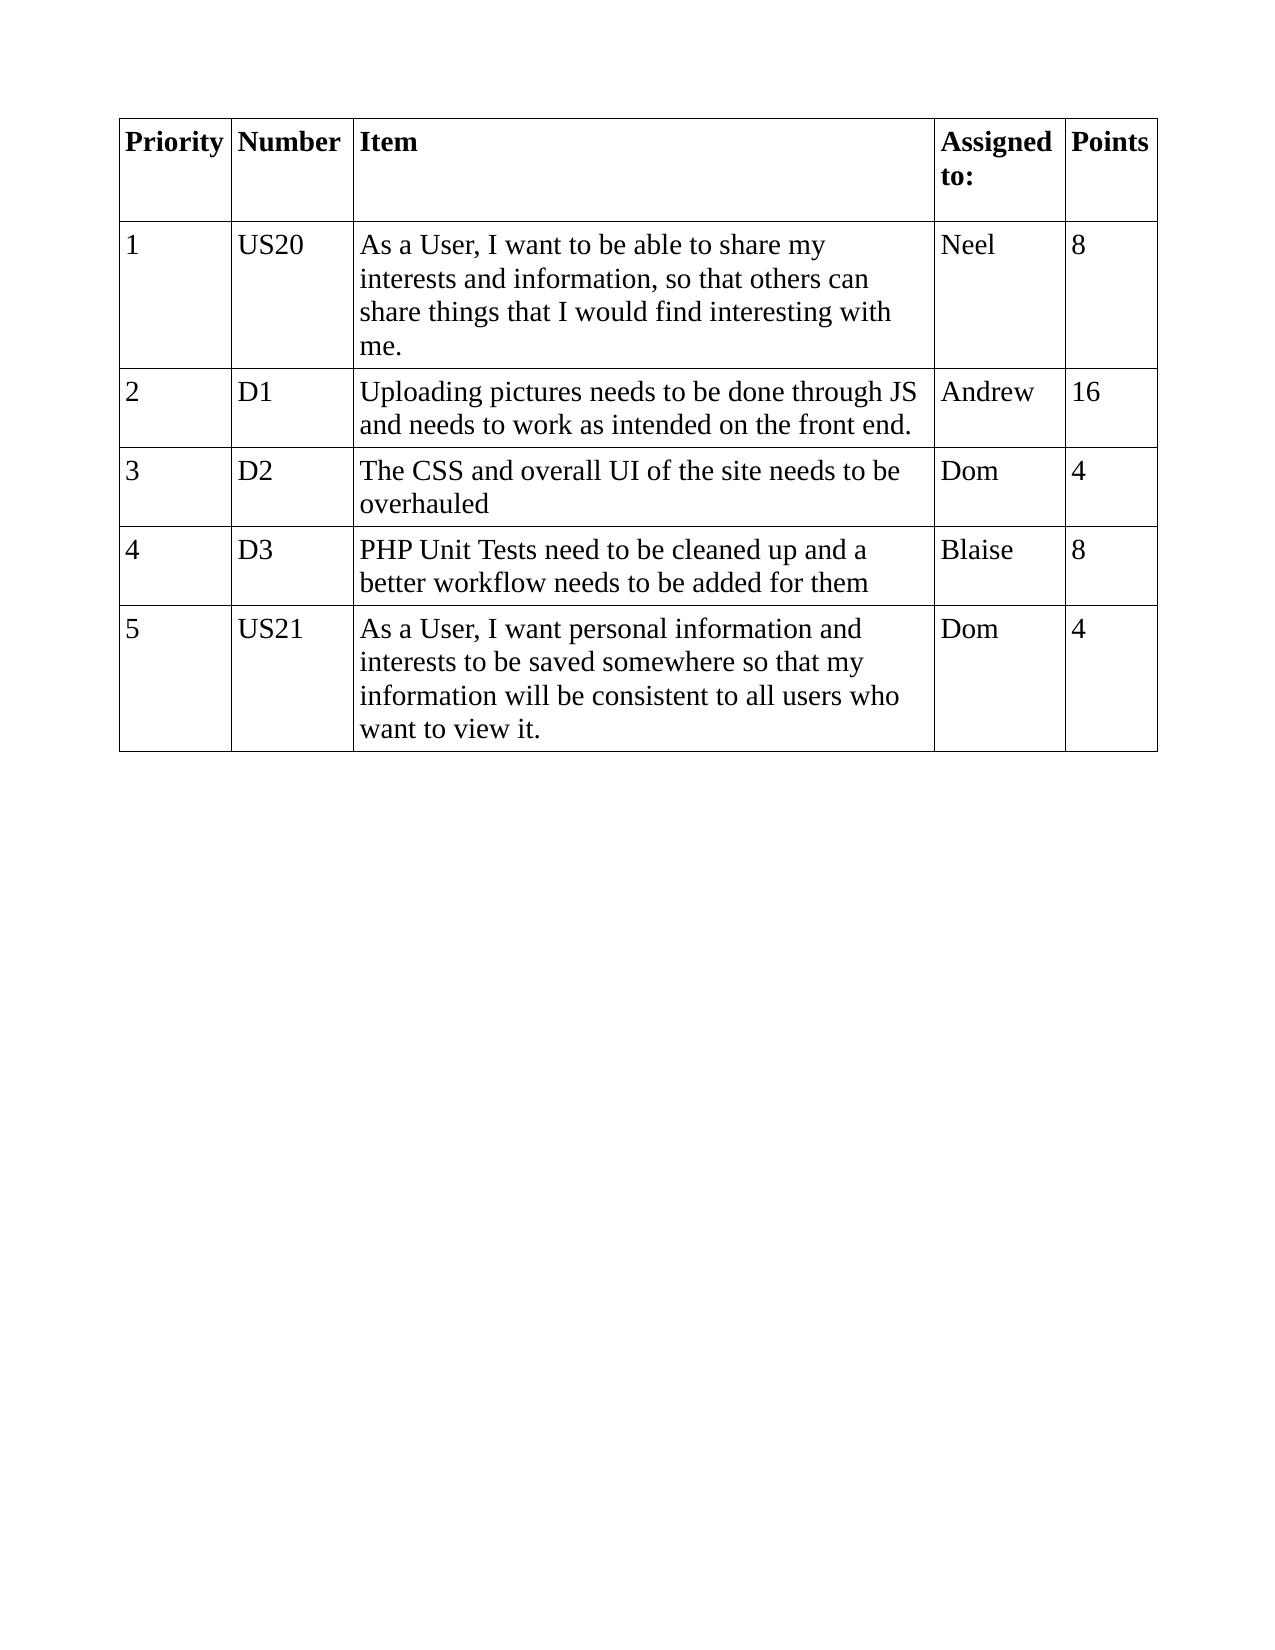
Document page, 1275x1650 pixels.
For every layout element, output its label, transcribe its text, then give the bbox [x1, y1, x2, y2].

table_cell 5 [120, 606, 231, 751]
table_cell Uploading pictures needs to be done through JS and needs to work as intended on the front end. [354, 369, 934, 446]
table_header Item [354, 119, 934, 221]
table_cell Dom [935, 448, 1065, 526]
table_cell As a User, I want to be able to share my interests and information, so that others can share things that I would find interesting with me. [354, 222, 934, 367]
table_cell US21 [232, 606, 353, 751]
table_cell D3 [232, 527, 353, 604]
table_cell 4 [1066, 606, 1157, 751]
table_cell 4 [1066, 448, 1157, 526]
table_header Points [1066, 119, 1157, 221]
table_header Number [232, 119, 353, 221]
table_cell PHP Unit Tests need to be cleaned up and a better workflow needs to be added for them [354, 527, 934, 604]
table_cell The CSS and overall UI of the site needs to be overhauled [354, 448, 934, 526]
table_header Assigned to: [935, 119, 1065, 221]
table_cell 3 [120, 448, 231, 526]
table_cell US20 [232, 222, 353, 367]
table_cell 1 [120, 222, 231, 367]
table_cell 16 [1066, 369, 1157, 446]
table_cell Neel [935, 222, 1065, 367]
table_cell D1 [232, 369, 353, 446]
table_cell 8 [1066, 222, 1157, 367]
table_cell As a User, I want personal information and interests to be saved somewhere so that my information will be consistent to all users who want to view it. [354, 606, 934, 751]
table_cell 8 [1066, 527, 1157, 604]
table_cell D2 [232, 448, 353, 526]
table_cell 2 [120, 369, 231, 446]
table_cell Dom [935, 606, 1065, 751]
table_cell Blaise [935, 527, 1065, 604]
table_header Priority [120, 119, 231, 221]
table_cell Andrew [935, 369, 1065, 446]
table_cell 4 [120, 527, 231, 604]
